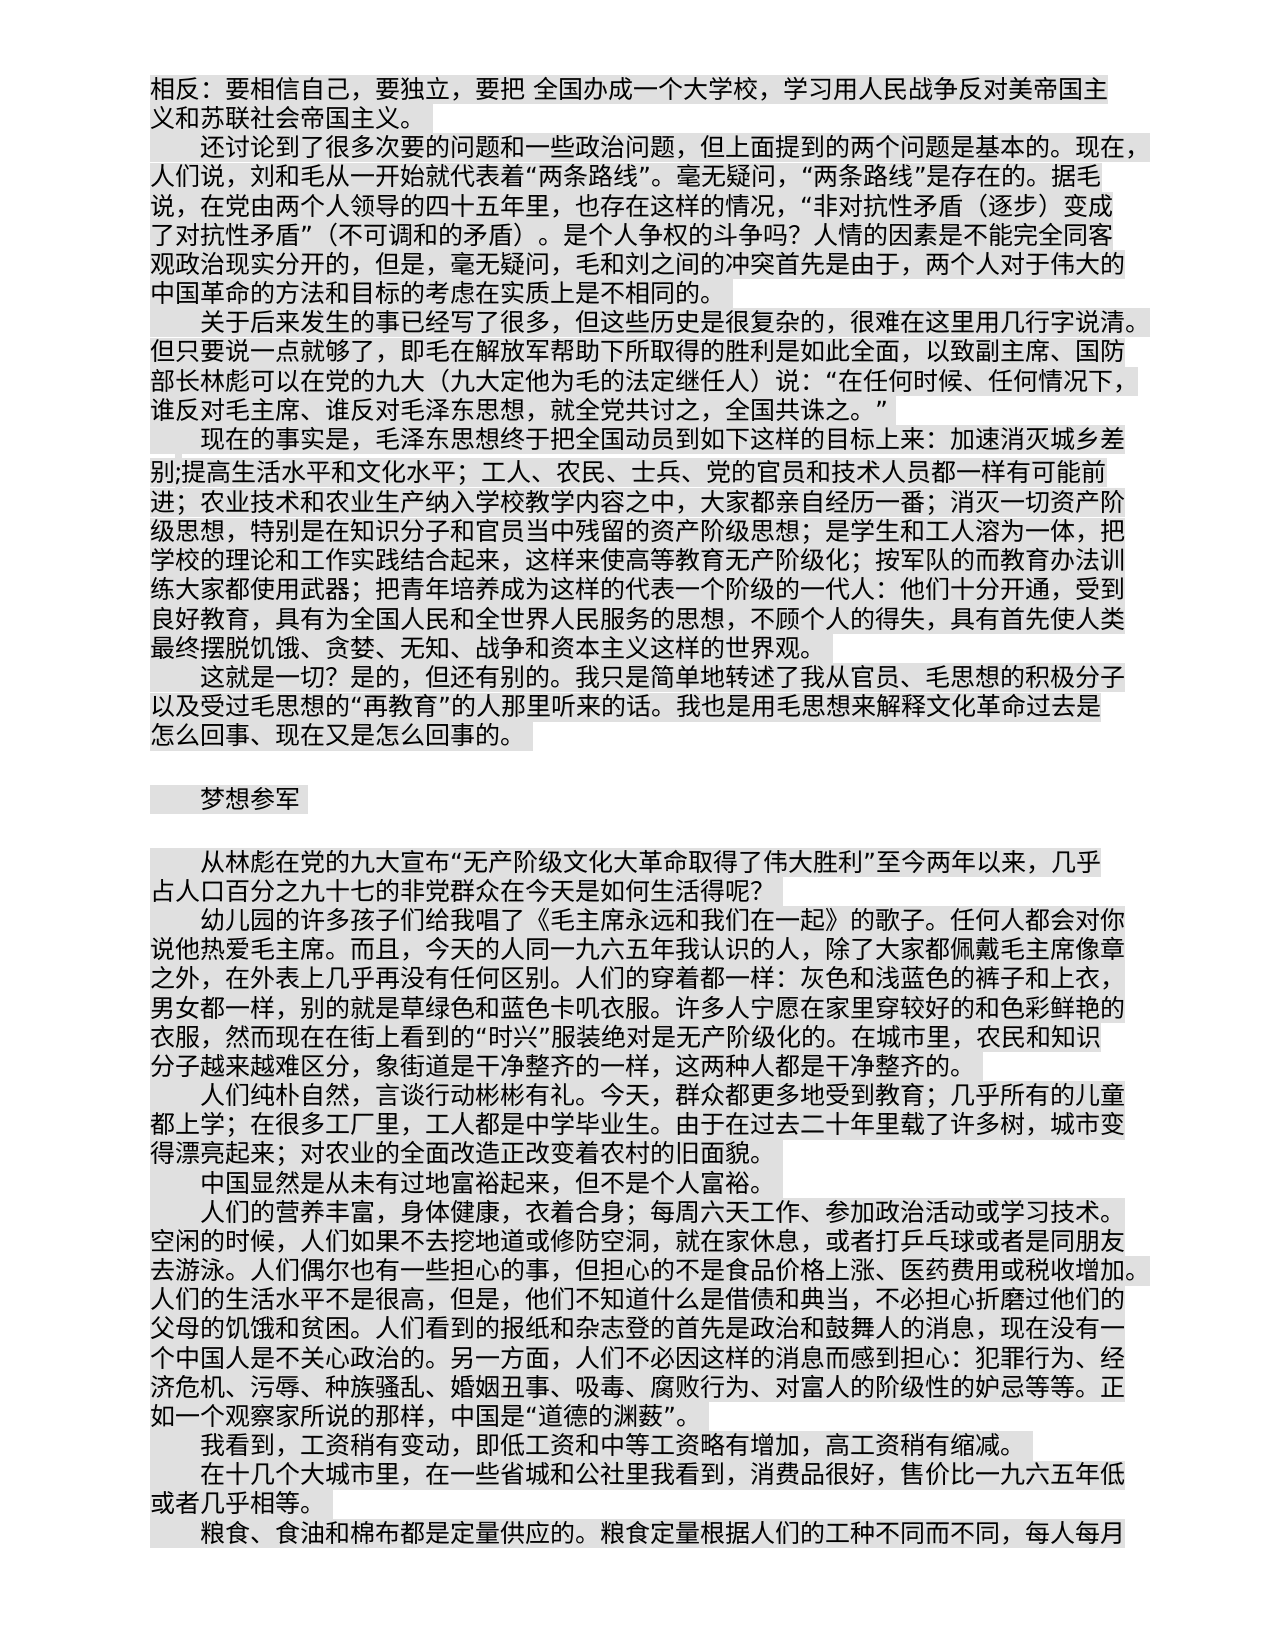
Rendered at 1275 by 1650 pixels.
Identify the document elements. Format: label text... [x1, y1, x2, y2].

text TO 123 西行漫步作者埃德加·斯诺1970年訪問中國一年後，分別在美國及義大利發表文章。1972年作者過逝。 一九七一年四月十八日意大利《时代》周刊---同毛泽东的一次交谈 一九七一年四月三十日美国《生活》杂志--我们同毛泽东谈了话 兩篇文章毛沒有提到日本 ，如果你另有所本，請找出來來源，否則你就是造謠胡扯。 意大利《时代》周刊 同毛泽东的一次交谈 去年十月，我登上了天安门城楼，周恩来总理乎意料地来找我。几秒钟之后，我的妻子和我被介绍给了毛泽东，这发生在中国的中心，在人类四分之一的中心。在下面能容纳五十万人的大广场上，一个大标语牌上写着毛泽东一九七零年五月二十日声明中的一句话，这一声明保证中国坚决支持柬埔寨的西哈努克亲王反对郎诺和美国，坚决支持刚刚建立起来的印之人民反美联盟，毛的这句话是： “全世界人民团结起来，打败美国侵略者及其一切走狗！” 后来，在毛主席七十七寿辰那天，《人民日报》发表了我们在天安门上的照片，照片的说明中把我说成是“美国友好人士”。那天这家报纸在每天都刊登毛思想的右上角登了这样一句话，“全世界人民包括美国人民都是我们的朋友。” 毛总是注意把各国人民同其政府的政策区分开来，我对于自己能作为这一态度的一个象征而感到高兴。 主席同我紧紧握手表示欢迎。他比一九六五年我上一次看到他时瘦了些，但更精神了，正是在那时，他正要采取他的政治生涯中也许是最勇敢的决定，但这一点我是现在才知道的。 主席简短地向我谈了一九六七年的几乎是无政府状态的情况，同时我们一起看那些为庆祝国庆准备的生动的彩车，真是五彩缤纷，形象动人！重点是中国的生产和备战。到处都有穿军装的人，但是，可以看到的为数不多的武器是民兵队伍手里的武器，其中有很多姑娘，头上梳着辫子。颂扬毛的著作的生动的画面一个接一个，但首先是涉及工厂、公社、文化事业和军事生活的画面。全身塑像和半身像，有的很大，重现了站在我身边的这位人物、这位领袖、这位第二次的解放即文化上的解放的创议人的形象。这第二次的解放是为了使革命象原来的那样纯洁，是为了让空前广泛的群众参加到革命中来。 在我们面前通过的游行队伍喊着，毛主席万岁，毛主席万岁，毛主席万万岁！很多青年人的眼里饱含着热泪。 我不由得指着这怀着崇拜心情的游行队伍问毛： “您觉得所有这些怎么样？您的印象如何？” 主席微露嗔色，摇摇头，又说“很好”，但看来他不是十分满意的。这是什么意思？又过来一些游行的人把我们的谈话打断了，使他没有能回答我的问话。只是在经过几周之后，在一次长时间的谈话中，我重新提出这一问题时，毛才非常坦率地向我谈到，个人崇拜是“讨嫌”的。我这才发现，在十月的那天，他的反应并不是赞成那些成千上万双手里拿着用来赞扬毛语录的画面、旗子和鲜花的。 问题仍然是重建党和重建国家的领导机构。据周恩来说，原来的党员恢复组织生活得占百分之九十五，而很多很有经验的干部正在等待重新任命职务。 当然，党的核心形式上在一九六九年四月就已经建立起来，那时，九大选出了新的中央委员会。但是，那时大量的老干部还在公社或者五-七干校（毛发出有关指示的日子）劳动。最严重的情况是，他们还得等待“解放”，还要令人满意地完成“斗、批、改”的三个阶段才能得到解放。另外一些干部被送去进行正常的思想教育，这是所有的党员都应该定期接受的教育。 同时，从家庭开始对新宪法进行全国性的讨论，新宪法号召要提高警惕，要进行群众性的大批判。新宪法的通过同第四届人大召开将一起使文化大革命达到最高峰。新宪法说中国是“中国共产党领导的”“无产阶级专政的社会主义国家”。七月一日将庆祝中国共产党的五十周年，那时，通过在形式上重建省委——这是“改”的象征————以及全国团结，政权的恢复，重建工作将完成。 “走资派”刘接受挑战 一九六六年党瘫痪到最严重程度时，重建的进程是很困难很艰巨的，那时，文化革命发展到了摧毁党的地步。 为什么这样强大的党的创建者和公认的天才领袖要“断然粉碎这个党”呢？这不是毛原来的打算，他只是要把“一小撮”人清除出权力结构。但是，最后触及到了很多高级领导人和毛的一些最老的同事。为首的是刘少奇，他是党的第一副主席，国家主席。 毛泽东永远是党的主席，刘是他的第一“副主席”。但是，一九六四年，毛失去了对他的“继任人”们组成的大部分机构，首先是国家机构的实际控制。比如，一九六五年，他甚至不能在北京的党报上发表一篇重要的文章，文章的目的是开始文化革命的宣传阶段。毛不得不以小册子的方式在上海发表它。 刘及其在中央委员会的盟友一直利用毛的名望利用国家、工会、党校、政治干部和官员来施展阴谋。确实，很多干部都认为自己是真正的毛泽东主义者，但是，刘以及同刘一样思想的那些同伙特别在一九五九到六一年的经济危机之后，在理论上利用了对毛的崇拜，在实际上侮辱了毛主义。他们不强调阶级斗争而只搞生产，他们只靠“专家”来提高技术水平，搞政治为经济权利和技术权利服务。他们主张扩大国家信贷（以及国家债务），而不是“大跃进”，不是以积极的劳动的思想热情来作资本。 在讨论后来成为毛的文化革命的纲领的文件时最后摊牌了。在一次决定性的冲突中，刘顽固地反对毛的第一点、也是最基本的一点：“斗垮走资本主义道路的当权派，批判资产阶级的反动学术“权威””，批判资产阶级和一切剥削阶级的意识形态，改革教育，改革文艺，改革一切不适应社会主义经济基础的上层建筑……” 刘面临的一个选择：要么粉碎自己的机构，要么进行较量。他没有放弃挑战。一九六五年一月二十五日，而不是在此之前，毛决定，刘必须下台。至少是一个高级负责人对我谈了这一点。 毛认为，人民和党员群众虽然是站在他的一边的，但被阴险的反对派引上了邪路。青年必须经历更深刻的第二次革命，接受教育，必须在斗争中接受锻炼，通过深入学习毛的教导重新获得生气。他希望恢复已经丧失的延安时代（一九三七——四七年）的精神，那时，一种平等的思想主宰那个时代，那时，毛的思想和党的首脑们教育党员们去争取最后的胜利。 应当有一种高于一切的思想，这就是毛的教导。这就意味着，高度集中，精简机构，相信群众的积极性和创造性，使城里人学会当农民，优先满足占人口百分之八十的农民的要求，农民自己用本身劳动创造的财富来进行集体投资，取消资产阶级的一切影响。换句话说，毛要的事，他的革命生涯的经历，以及必然的一切结果，让新的一代也来经历一番。 训练大家使用武器 因此，毛的信念所提出的第一个问题就是，党正沿着（苏联）修正主义的道路走向资本主义，正在出现一个新的特权阶层，一个掌权的官僚阶层，一个脱离人民的官吏阶层。第二个问题是同第一个问题密切联系的，即刘少奇妄图提出以妥协来解决中苏之间的僵局的问题。从一九六五年起，美国对北越的进攻出现了把战争扩大到中国的危险。刘要派一个中国代表团参加一九六六年召开的苏共二十三大，目的是恢复中苏联盟。毛的态度恰恰相反：要相信自己，要独立，要把 全国办成一个大学校，学习用人民战争反对美帝国主义和苏联社会帝国主义。 还讨论到了很多次要的问题和一些政治问题，但上面提到的两个问题是基本的。现在，人们说，刘和毛从一开始就代表着“两条路线”。毫无疑问，“两条路线”是存在的。据毛说，在党由两个人领导的四十五年里，也存在这样的情况，“非对抗性矛盾（逐步）变成了对抗性矛盾”（不可调和的矛盾）。是个人争权的斗争吗？人情的因素是不能完全同客观政治现实分开的，但是，毫无疑问，毛和刘之间的冲突首先是由于，两个人对于伟大的中国革命的方法和目标的考虑在实质上是不相同的。 关于后来发生的事已经写了很多，但这些历史是很复杂的，很难在这里用几行字说清。但只要说一点就够了，即毛在解放军帮助下所取得的胜利是如此全面，以致副主席、国防部长林彪可以在党的九大（九大定他为毛的法定继任人）说：“在任何时候、任何情况下，谁反对毛主席、谁反对毛泽东思想，就全党共讨之，全国共诛之。” 现在的事实是，毛泽东思想终于把全国动员到如下这样的目标上来：加速消灭城乡差别;提高生活水平和文化水平；工人、农民、士兵、党的官员和技术人员都一样有可能前进；农业技术和农业生产纳入学校教学内容之中，大家都亲自经历一番；消灭一切资产阶级思想，特别是在知识分子和官员当中残留的资产阶级思想；是学生和工人溶为一体，把学校的理论和工作实践结合起来，这样来使高等教育无产阶级化；按军队的而教育办法训练大家都使用武器；把青年培养成为这样的代表一个阶级的一代人：他们十分开通，受到良好教育，具有为全国人民和全世界人民服务的思想，不顾个人的得失，具有首先使人类最终摆脱饥饿、贪婪、无知、战争和资本主义这样的世界观。 这就是一切？是的，但还有别的。我只是简单地转述了我从官员、毛思想的积极分子以及受过毛思想的“再教育”的人那里听来的话。我也是用毛思想来解释文化革命过去是怎么回事、现在又是怎么回事的。 梦想参军 从林彪在党的九大宣布“无产阶级文化大革命取得了伟大胜利”至今两年以来，几乎占人口百分之九十七的非党群众在今天是如何生活得呢？ 幼儿园的许多孩子们给我唱了《毛主席永远和我们在一起》的歌子。任何人都会对你说他热爱毛主席。而且，今天的人同一九六五年我认识的人，除了大家都佩戴毛主席像章之外，在外表上几乎再没有任何区别。人们的穿着都一样：灰色和浅蓝色的裤子和上衣，男女都一样，别的就是草绿色和蓝色卡叽衣服。许多人宁愿在家里穿较好的和色彩鲜艳的衣服，然而现在在街上看到的“时兴”服装绝对是无产阶级化的。在城市里，农民和知识分子越来越难区分，象街道是干净整齐的一样，这两种人都是干净整齐的。 人们纯朴自然，言谈行动彬彬有礼。今天，群众都更多地受到教育；几乎所有的儿童都上学；在很多工厂里，工人都是中学毕业生。由于在过去二十年里载了许多树，城市变得漂亮起来；对农业的全面改造正改变着农村的旧面貌。 中国显然是从未有过地富裕起来，但不是个人富裕。 人们的营养丰富，身体健康，衣着合身；每周六天工作、参加政治活动或学习技术。空闲的时候，人们如果不去挖地道或修防空洞，就在家休息，或者打乒乓球或者是同朋友去游泳。人们偶尔也有一些担心的事，但担心的不是食品价格上涨、医药费用或税收增加。人们的生活水平不是很高，但是，他们不知道什么是借债和典当，不必担心折磨过他们的父母的饥饿和贫困。人们看到的报纸和杂志登的首先是政治和鼓舞人的消息，现在没有一个中国人是不关心政治的。另一方面，人们不必因这样的消息而感到担心：犯罪行为、经济危机、污辱、种族骚乱、婚姻丑事、吸毒、腐败行为、对富人的阶级性的妒忌等等。正如一个观察家所说的那样，中国是“道德的渊薮”。 我看到，工资稍有变动，即低工资和中等工资略有增加，高工资稍有缩减。 在十几个大城市里，在一些省城和公社里我看到，消费品很好，售价比一九六五年低或者几乎相等。 粮食、食油和棉布都是定量供应的。粮食定量根据人们的工种不同而不同，每人每月的定量在十三公斤到二十公斤之间，再加上目前供应充足的副食品，这是足够的了。中国是世界上生产棉纺品最多的国家，但这是在国际市场上的地位，在国内每人配给五米半棉布。相反，合成纤维品是随便购买的，因而需求量也就很大。食油的定量平均起来可以足够一家人的需要。除此以外，所有的消费品都是随便购买的。我没有看到私人汽车有所增加，为此，城市和铁路运输良好。交通费极低。 普通人一家也许至少有一辆自行车（农民也是如此）。有很多类型的住房，但一般说来都比过去的好（在农村，农民有自己的房屋，不必交房钱）。工厂工人的医疗费用食油他们的组织支付的。医药的售价比起西方国家的售价来简直可以说是不必花钱，避孕药是免费供应的。 除了这一切以外，只要对文化革命进行比较深刻的分析就可能充分地估价中国人民的生活方式。文化革命的效果在工厂、农村的公社、教育、医疗卫生、各种类型的文化活动和军队等方面的组织及政治改变当中是特别显著的。今天，青年的最大的想望是能参加海、陆、空军，但只有少数人被挑选上。 ----------------------------------------------------------- 美国《生活》杂志 毛泽东的一次交谈 毛泽东主席在去年十二月十八日在北京同我进行的一次长达五小时的谈话中，表述了他对中美关系、中俄关系和对外关系方面的其他一些问题以及对无产阶级文化大革命及其后果的一些看法。 主席批评了对毛“个人崇拜”的专讲形式的做法，解释了为什么在文化革命期间曾有必要采取这种讨嫌的做法，并且预言这种做法将逐渐改变。他说，人民共和国政府不久将让能代表美国广泛的政界和新闻舆论界的右、中、左三方面的一些人访问中国。他谈到赞成同美国最高级官员（包括尼克松先生在内）开始进行谈话。他说他寄很大希望于美国人民，认为美国人民将是一只有益于世界的潜在力量。 毛主席强调说，他不希望进行接见记者式的谈话。我们进行的是一次交谈。但是，只是在最近我才能够证实他不反对在不直接引用原话的情况下发表他的某些意见。 那是在清晨。我们共进了早餐，一直谈到一点左右。 毛宽敞的书房里四面都是书架，书架上摆满了数以百计的中文书籍，其中也有少量的外文书籍。许多书中插着注有解释的、作书签用的纸条。大写字桌上高高地堆着报刊和手稿。这是正在从事写作的作家的工作室。通过宽敞的窗户，可以瞥见园景，据说主席亲自在园子里种植蔬菜和试种庄稼。 我们讨论了我写的关于我们上次一九六五年一月谈话的报道，在那篇报道中，我曾写道，他承认中国确有“个人崇拜”。因为我写了这一点，有些人曾批评过我。 他说，那些反对我在一九六七年和一九六八年重访中国的官员都属于一个极左集团的，这个集团曾一度夺了外交部的权，但是，他们都早就被全部清除了。毛继续说，在我们一九六五年进行谈话的时候，许多权力——各个省、各个地方党委内，特别是北京市党委内的宣传工作地权力——他都管不了了。正因为如此，他那时曾说过需要有更多的个人崇拜，以便鼓动群众去摧毁反毛的、党的官僚机构。 今天，情况不同了。主席说，所谓“四个伟大”——对毛本人的称号——“伟大的导师、伟大的领袖、伟大的统帅、伟大的舵手”讨嫌。总有一天要统统去掉。只剩下“TEACHER（导师 ）”这个词，就是教员。毛历来是当教员的，现在还是教员。甚至在他成为共产主义者之前，他就是长沙的一个小学教员。其他的称号一概辞去。 我说：“我常常想，不知道那些呼毛口号最响，挥动旗子最起劲的人，是不是——就象有些人所说的——在打着红旗反红旗。” 毛点点头。他说，这些人分三种。一种是真心实意的。第二种是随大流的——因为别人喊“万岁”，他们也跟着喊。第三种人是伪君子。我（按：指斯诺）没有受这一套的骗是对的。 我说：“我记得，就是你一九四九年进北京之前，中央委员会通过了一个决议——据说是根据你的建议——禁止用任何人的名字来命名街道、城市或地方。” 他说，是的，他们避免了这种做法；但是，其他的崇拜形式出现了。有那么多的标语、画像和石膏像。红卫兵坚持说，如果你周围没有这些东西，你就是反毛。在过去几年中，有必要搞点个人崇拜。现在没有这种必要了，应当降温了。 他接着说，但是，难道美国人就没有自己的个人崇拜吗？各个州的州长、各届总统和内阁各个成员没有 一些人去崇拜他，他怎么能干下去呢？总是有人希望受人崇拜，也总有人愿意崇拜别人。他问我说，如果没有人读你的书和文章，你会高兴吗？总要有点个人崇拜嘛。 毛主席对这种有关神和上帝的现象——人需要被人崇拜，也需要崇拜被人——显然考虑过很多。在以前的访问中，他曾详细谈过这个问题。 我说：“伏尔泰曾写道，如果没有上帝，人类也必须造一个。在那个时代，如果他表示他是一个彻底的无神论者，他就可能掉脑袋。” 毛同意，许多人因为说了比这要轻得多的话就掉了脑袋。 我说：“自那时以来我们已经取得了一些进步。人类已经在一些事情上改变了上帝的观点。其中一件事就是节制生育，在这个问题上，中国现在同五年前或者十年以前比较起来有了很大的变化。” 他说，没有。说我（按：斯诺）受人欺骗了。在乡下，妇女仍然想要男孩。如果第一个和第二个孩子都是女孩，她还想再生一个。如果生了第三个，还是个女孩，这位母亲还想再生。很快就生了九个。这位母亲已经四十五岁左右了，她最后只好决定就这样算了。这种态度必须改变，但是需要时间。在美国情况也许一样吧？ 主席说，要男女完全平等，现在不可能。但是在中国人和美国人之间无需有偏见。可以相互尊重和平等。他说他寄很大希望于这两国人民。 如果苏联不行，那么他将寄希望于美国人民。单是美国就有两亿多人口。生产已经高于各个国家，教育普及。他将高兴看到在那里出现一个党来领导革命，虽然他并不预料在最近的将来就会出现。 他说，同时，外交部正在研究让美国人左、中、右都来访问中国。是否应当让代表垄断资本家的尼克松这样的右派来呢？应当欢迎他来，因为，据毛解释说，目前中美两国之间的问题要跟尼克松解决。毛将高兴同他谈，他当做旅行者也行，当作总统也行。 他说，遗撼的是我（按：指斯诺）代表不了美国；我不是一个垄断资本家。我能够解决台湾问题吗？何必那么僵着？蒋介石还没有死。但是台湾关尼克松什么事？这个问题是杜鲁门和艾奇逊搞的。 有一点提一下也许是适宜的——这并不是我同毛主席谈话内容的一部分——这就是：在北京的外国外交官去年了解到，某些中国人当时正在转达华盛顿给中国政府的信。这种联系旨在向中国领导人说明尼克松先生对亚洲的“新看法”。据说，尼克松坚决要尽快撤出越南，谋求通过谈判由国际保证东南亚的独立；通过弄清台湾问题结束中美关系的僵局，使这个人民共和国进入联合国并同美国建立外交关系。一九七零年有两个重要的法国人来过中国。第一个是计划部长安德烈-贝当古，第二个是戴高乐政权时的总理莫里斯-顾夫-德姆维尔。莫-顾夫-德姆维尔为戴高乐将军访华作好了安排，这次访问本来是准备在今年进行的。我自权威方面获悉，尼克松先生最早是向戴高乐将军透露他打算谋求同中国取得真正的缓和的。有些人当时曾预料戴高乐在访问时将在促成中美认真交谈方面起关键的作用。他的死使这一点未能实现。毛主席给戴高乐夫人的对这位将军的唁电，据人们所知，是自从罗斯福去世以来他对任何非共产党政治家的唯一的一次赞扬。 与此同时，其他外交官很活跃。一位已经访唔过一次尼克松总统的欧洲国家驻北京使团团长于去年十二月再次来到华盛顿。他绕过国务院跑到白宫去举行会谈，于一月间回到中国。我在二月间离北京前不久，曾自另一位绝对可靠的外交人士处获悉，白宫当时再次转达了一个信息，询问总统如果派一位私人代表前往同中国最高级领导人交谈，他将在中国首都受到怎样的接待。 我必须再次强调，上述背景情况中没有任何情况是毛泽东向我提供的。 在我们谈话的时候，主席再次向我追述说，教给中国人民进行革命的正是日本军国主义者。由于他们的侵略，他们激起了中国人民进行战斗，并且帮助了中国的社会主义取得统治地位。 我提到几天前西哈努克亲王曾对我说：“尼克松是毛泽东最好的代理人。他对柬埔寨炸得越凶，他就越使更多的人变成共产党人。他是他们最好的弹药运输人。”毛泽东同意说，是的，他喜欢那样的帮助。 我提醒他说，两个月前天安门广场举行“十一”游行时我同他的谈话的过程中，他曾告诉我，他“不满意目前的情况”。我请他解释他那番话的意思。 他回答说，文化大革命中有两件事他很不赞成。一个是讲假话。有人一面说要文斗，不要武斗，而实际上却在桌子下面踢人家一脚，然后把脚收回来。当被踢的那个人问他：“你为什么踢我啊”他又说：“我没有踢你啊，你看，我的脚不是还在这里吗？”毛说，这是讲假话。后来，文化大革命中的冲突发展成了打派仗——开始用长矛，后来用步枪，，又用迫击炮。外国人讲中国大乱，不是假话，是真的，武斗。 主席很不高兴的另一件事是虐待“俘虏”——即罢了官和接受再教育的党员和其他人。解放军的老办法——释放俘虏并发给路费回家，这曾使许多敌人士兵受到感化而志愿参加他们的队伍——常常被忽视了。 毛泽东最后说，如果一个人不讲真话，他怎么能到别人的信任呢？谁信任你啊？朋友之间也是这样。 我问道：“俄国人害怕中国人吗？” 他回答说，有人是这样说，但是他们为什么要害怕呢？中国的原子弹只有这么大（毛伸出他的小手指），而俄国的原子弹有那么大（他伸出他的拇指）。俄国和美国的原子弹加起来（他把两个拇指并在一起）有这么大。 但是 从长远的观点来看，俄国人害怕中国吗？ 他回答说，听说他们有点怕。即使一个人的房子里有几只老鼠，这个人也可能吓坏了，怕老鼠吃掉他的糖果。比如，中国挖防空洞，俄国人因而感到不安。但是如果中国人钻防空洞，他们怎么能够打别人呢？ 至于意识形态问题，是谁打了第一枪呢？俄国人叫中国人教条主义，后来中国人叫俄国人修正主义。中国发表了俄国人的批评文章，但是俄国人不敢发表中国的批评文章。后来他们派了一些古巴人，随后又派了罗马尼亚人去要求中国人停止公开论战。毛说，那不行。如果必要的话，要争论一万年。后来柯西金本人来了。他们会谈后，毛对他说，他将减少一千年，但是不能再减了。 他说，俄国人瞧不起中国人，也瞧不起许多国家的人民。他们以为，只要他们一句话，大家就都会听从。 他们不相信也有不听的，其中一个就是鄙人。尽管中俄意识形态的分歧现在是不可调和的（正如他们在柬埔寨问题上采取互相矛盾的政策所表明的那样），但是他们最终还是可以解决他们国家之间的问题的。 毛主席再次提到美国说，中国应该学美国把责任和财富分散到五十个州的那种发展办法。中央政府不能什么事都干。中国必须依靠地区和地方的积极性。 通过这次和其他几次非正式的交谈，我相信，在今后的中美会谈中，毛主席一定会坚持那些指导中国全部对外政策、中国在意识形态方面和对世界的看法以及中国的地区政策的基本原则。另一方面，我也相信，在国际紧张局势得以缓和以后，中国将谋求同欢迎它充分参加世界事务的一切友好国家和敌对国家中的一切友好人民进行合作。 ------------------ 另外 在1937年出版的西行漫記裡毛談到抗日戰爭，這是在日本侵華全面戰爭的前一年。 三 论抗日战争 “这一切以及其他的因素，是决定战争的条件，使我们可以对日本的堡垒和战略根据地作最后的决定性的攻击，将日本占领军赶出中国。 “至于军火，日本不能夺取我们内地的兵工厂，而这是仅够供给中国军队用许多年的；他们也不能阻止我们从他们自己手中夺取大量的武器和军火。红军就是用这种方法从国民党手中来装备它现在的部队的：九年以来，国民党成了我们的‘军火运输队’。如果全中国人民联合起来抗日，那末，运用这种战术来取得我们的军火的可能性就更加无限了！ 我问：“你认为这样的战争要打多久？” 答：“那就是坚决地、断然地坚持对日本侵略进行抗战。此外，它还要求遵守我们在呼吁建立民主共和国和国防政府的宣言中所提出的各点。” “这并不是说要放弃战略要冲，只要认为有利，战略要冲还是应该用阵地战来保卫的。但中心战略却比必须是运动战，而着重依靠游击队战术。深垒战必须利用，但这在战略上只是辅助的和次要的。” 我突然想起第二天早上八点有一个约会要参观红军大学——要考察中国共产党人抗日情绪的“诚意”，这个地方大概是最合适不过了。 问：“在实际上，苏维埃政府和红军怎样才能跟国民党军队合作抗日呢？在对外战争中，所有的中国军队，是必须放在统一指挥之下的。如果最高军事会议有红军代表，红军是否愿意遵守它的政治和军事的决定？” 这样的人会是真的在认真地考虑战争吗？ 问：“一旦发生中日战争，你想日本会不会发生革命呢？” 白崇禧、李宗仁、韩复榘、胡宗南、陈诚、张学良、冯玉祥和蔡廷锴都似乎相信：中国战胜日本的唯一希望，最终必须依靠把大军分成机动部队，进行优势的运动战，并且在广大的游击区域中要有能力维持持久的防御，这样先在经济上，后在军事上慢慢拖垮日本。这至少就是他们的理论。 “必须记住，这次战争是在中国境内打的。这就是说日本人受到敌视他们的中国人民的完全包围。日本人的全部给养不得不靠从外面运进来，并且还要加以保护，在各交通线都要重兵驻守，同时在东三省和日本的基地也必须重兵驻守。 答：“是的。只要它是真正抗日的，我们的政府将全心全意遵守这样一个会议的决定。” “你认为在什么条件下，中国人民才能够消耗和打败日本的军队？”我问。 答：“战略应该是一种在一条很长的、流动的、不定的战线上进行运９９ｌｉｂ•ｎｅｔ动战的战略，战略的成功完全要靠在地形险阻的地方保持高度机动性，其特点是进攻和退却都要迅速，集中和分散都要迅速。这将是一种大规模的运动战，而不是深壕、重兵和坚垒的单纯阵地战。我们的战略和战术必须依作战的地形来决定，而这就决定了运动战。 “除了中国正规军之外，我们还应在农民中创建、指导并且在政治上和军事上武装大量的游击队。东三省的这种类型的抗日义勇军的成绩，只不过是全国革命农民中可以动员起来的潜在抵抗力量的极小表现。只要有适当的领导和组织，这种队伍可以弄得日本人一天二十四小时疲于奔命，愁得要死。 “战争的进行中使中国有可能夺获许多日本的俘虏、武器、弹药、战争机器，等等。到了某个时候，我们就越来越可以跟日本军队作阵地战，利用堡垒和深壕了，因为随着战争的进展，抗日军队的技术装备一定会大大的改善，而且还有与外国的重大援助而加强起来。在占领中国的长期负担的重压下，日本的经济是要崩溃的；在无数次胜负不决的战役的考验下，日本军队的士气是要涣散的。当日本帝国主义的浪潮在中国抗战的暗礁上冲散了以后，中国革命人民中潜藏的大量人力，却还可以输送无数为自己的自由而战斗的战士到前线来。 时间已经过了早晨两点，我精疲力尽，但在毛泽东的苍白有点发黄的脸上，我却找不出一些疲倦的表示。在吴亮平翻译和我纪录的时候，它一忽儿在两个小房间之间来回踱步，一忽儿坐下来，一忽儿躺下来，一忽儿倚着桌子读一叠报告。毛夫人也还没有睡。忽然间，他们两个都俯过身去，看到一只飞娥在蜡烛旁边奄奄一息地死去，高兴得叫起来。这确是一支很可爱的小东西，翅膀是淡淡的苹果绿，边上有一条橘黄色和玫瑰色的彩纹。毛泽东打开一本书，把这片彩色的薄纱般的羽翼夹了进去。 “在抗日战争中，中国人民会有比红军对国民党斗争时候所能利用的更大的有利条件。中国是一个很大的国家，只要还有一寸的土地没有在侵略者刺刀的下面，它就不能说是被征服。就算日本占领了一大部分中国，一块有一万万，或者甚至二万万人口的地方，要打败我们，也还差得很远。我们仍旧有很大的力量来抵抗日本军阀，而且在整个战争中，他们还得不断打一场激烈的后卫战。 “有许多人以为一旦日本占领了沿海的几个战略要冲而实行封锁以后，中国就将不可能继续对日抗战了。这是胡说。我们只要看看红军的历史，就可以驳倒这种看法。在有些时候，我们的力量在数量上要比国民党的军队少十倍或二十倍，他们在装备上也胜过我们。他们 http://www.99lib.net 的经济资源超过我们好几倍，他们还得到外界物资上的援助。可是，为什么红军还能节节获胜，它不仅能够存在到今天，而且还能增加它的力量？ 答：“日本的革命不仅是可能的，而且是一定的。在日军一遭到严重的失败，革命就不可避免地马上要开始发生了。” 问：“怎样才能最好的武装人民、组织人民和训练人民来参加这样的战争？” 问：“中国人民的当前任务是夺回丢给日本帝国主义的全部失地，还是只将日本赶出华北和长城以北的中国领土？” 毛泽东继续说：“从地理方面来说，战场是这样的广大，因此我们有可能以最大的效率来进行运动战，这对像日本这样行动缓慢的战争机器有致命的效果，因为它为了对付后方的袭击，不得不小心翼翼地摸索着前进。如果在一条狭隘的战线上集中重兵、竭力防御一二处要镇，那就完全丢掉了我们地理上和经济组织上的战术有利条件，而重蹈阿比希尼亚的覆辙。我们的战略和战术应该注意避免在战争初期阶段进行大决战，而应该逐步打击敌军有生力量的士气、斗志和军事效率。 一九三六年七月十六日，我坐在毛泽东住处里面一条没有靠背的方凳上。时间已过了晚上九点，“熄灯号”已经吹过，几乎所有的灯火已经熄灭。毛泽东家里的天花板和墙壁，都是从岩石中凿出来的；下面则是砖块地。窗户也是从岩石中凿出的，半窗里挂着一幅布窗帘，我们前面是一张没有上油漆的方桌，铺了一块清洁的红毡，蜡烛在上面毕剥着火花。毛夫人在隔壁房间里，把那天从水果贩子那里买来的野桃子制成蜜饯。毛泽东交叉着腿坐在从岩石中凿成的一个很深的壁龛里，吸着一支前门牌香烟。 问：“你对这样一场战争在军事上和政治上的可能发展趋势有怎么样的看法？” 这里不妨插一句，就是这种战略一般来说似乎也颇得非共产党的中国军事领导人的普遍赞成。南京由于有一支全部靠输入的空军，固然有了一支虽然开支浩大然而力量可观的对内进行镇压的力量，但大部分的专家，对于它在对外战争中的长期价值，却并不存在怎样的幻想。空军和中央军的这种机械化，有许多人甚至视为是化费不赀的玩具，认为在战争初期时肯定有令人感到意外的效果和辅助性的防御作用，但在最初几个星期后，就不能维持主动的作用，因为中国几乎完全没有基本军事工业，足以维持和补充空军或现代战争中任何其他高度技术化的部队。 九*九*藏*书*网答：“是的。我们的军队当然不会开入抗日军队所驻扎的任何区域的——我们在过去也不曾这样做过。红军决不会乘机利用战时的情势。” 问：“在这次‘解放战争’中，你看应该主要采取怎样的战略和战术？” “我们将欢迎并优待被我们俘获的和解除武装的日本官兵。我们不会杀他们。我们将对兄弟一般的对待他们。我们对于日本无产阶级的士兵并无冲突，我们要用一切方法使他们站起来，反对他们本国的法西斯压迫者。我们的口号是：‘联合起来反对共同的压迫者法西斯头子！’。反法西斯的日本士兵是我们的朋友，我们的目标是不矛盾的。” “阿比希尼亚的错误，除了内部政治上的弱点以外，就是在于他们想保有一条纵深战线，使得法西斯便于轰炸，便于放毒气，便于将技术上较强的战争机器对不机动的集中兵力进行袭击，使得自己受到致命的有机伤害。 “我们相信中国人民一旦有了他们自己的政府，开始抗战，需要跟苏联以及其他友邦建立友好联盟时，苏联一定将首先来和我们握手。反对日本帝国主义的斗争，是全世界的事，苏联既是世界的一部分，它同英、美一样不能保持中立。” 他回答说：“三个条件可以保证我们的成功：第一、中国结成抗日民族统一战线；第二、全世界结成反日统一战线；第三、目前在日本帝国主义势力下受苦的被压迫各国人民采取革命行动。在这三个条件中，主要条件是中国人民自己的团结。” 答：“人民必须有组织自己和武装自己的权利。这种自由，蒋介石在过去是不肯给予他们的。但这种压制可并没有完全成功——譬如就红军的情形来说，就是如此。还有，北平、上海和其它各地虽有严重的镇压，但是学生却仍开始把自己组织起来，有了政治上的准备。但是学生和革命的反日群众还没有获得他们的自由，还不能动员起来，加以训练和武装。反过来，当人民大众获得了经济的、社会的和政治的自由，他们的力量就将千百倍的增强，全国人民的真正力量就将显示出来。 毛答：“这要看中国人民的民族统一战线的力量，要看中国和日本国内的许多的决定性因素，要看国际对华援助的程度以及日本内部革命发展的速度而定。如果中国人民的民族统一战线是极其一致的，如果上下左右都是有效地组织起来的，如果那些认识到日本帝国主义对自身利益威胁的各国政府给予中国的国际援助是大量的，如果日本国内很快发生革命，那末这次战争就会很短，很快就可以得到胜利。但是，如果这些条件不能实现，那末战争会是很长久的，但到最后，日本还是要被打败，只不过牺牲重大，全世界都要经历一个痛苦的时期。”99lib•net 问：“共产党对于这样合作的交换条件是什么？” 答：“中国的当前任务是收复全部失地，不仅仅是保卫我们长城以南的主权。这就是说，东三省是必须收复的。但我们并没有将朝鲜包括在内。不过，在我们恢复了中国失地的独立以后，如果朝鲜人要想挣脱日帝国主义的锁链，我们对他们的独立斗争将加以热情的援助。对于台湾也是如此。至于内蒙古，那是汉人和蒙人合居的地方，我们一定要把日本从那里赶出去，帮助内蒙古建立一个自治的政府。” “答案就是，红军和苏维埃政府已在他们区域内的全体人民中，造成了一种磐石般的团结，因为苏区中的每一个人，都准备为他的政府反抗压迫者而战，因为每一个人都是志愿的、自觉的，为着他本身的利益和他认为正确的信仰而战。第二，在苏区的斗争中，人民是由有能力、有力量和有决心的人领导的，他们对于自己的战略上、政治上、经济上以及军事上的需要，都有着深切的了解。红军获得了许多次的胜利——当开始的时候，有决心的革命家手中只握着几十支步枪——因为它在人民中有坚实的基础，能够从老百姓方面甚至从白军方面吸引许多朋友。敌人在军事上强过我们不知多少倍，但在政治上，它却是无法动弹的。 “是的。如果别的帝国主义国家不象日本这样的行动，而且如果中国打败了日本，那就意味着中国人民大众是觉醒了，动员了起来，而且确立了他们的独立。因此，帝国主义这个主要问题也就解决了。” “因此，文体中心点又要归结到全中国人民的动员和团结，统一战线的建立，这就是共产党从一九三二年以来所一直主张的。” 问：“你想苏俄和外蒙古是否会卷入这场战争，是否会来帮助中国？在怎样的情势之下，才有这种可能？” 我在搜集材料上多亏吴亮平给我许多的帮助。他是蒋介石在浙江的故乡奉化一个大地主的儿子。几年以前，因为他那显然有野心的父亲要叫他和蒋总司令的一个亲戚订婚，他就从家里逃出。吴是上海大复大学的毕业生。在上海，帕特·吉文斯曾经逮捕他，使他在华德路监牢里关了两年。他曾经留学法国、英国和苏联，二十六岁，因为作为一个共产党努力工作，领到了制服、住所和食物---后者主要是小米和面条。 “从经济上说，九-九-藏-书-网中国当然不是统一的。但是中国经济的不平衡发展，在对经济高度集中的日本抗战的时候，也是有利的。譬如将上海跟中国其他部分隔绝，对于中国并不像将纽约跟美国其他部分隔绝这样的危害严重。而且，日本要使全中国陷于孤立是不可能的，日本从大陆的观点来看，仍是一个海国，它就不能封锁中国的西北、西南和西部。 答：“这里包含两个问题——外国的政策和中国军队的战略。现在，日本的大陆政策，谁都知道是已经确定的了。那些以为再牺牲一些中国主权，再作一些经济上、政治上或领土上的妥协让步，就可以阻止日本前进的人们，只不过是沉溺在乌托邦的幻想中。南京过去所采取的错误政策，就是根据这种的战略，我们只要看一看东亚的地图，就可知道结果是怎样了。不过我们已经知道，不仅是华北，连长江下游和我们南部的海港，都包括在日本的大陆计划里面。此外，也同样很清楚，日本的海军还想封锁中国海，夺取菲律宾、暹罗（泰国）、印度支那、马来亚和荷属东印度。一旦发生战争，日本必将把这些地方作为它的战略基地，割断英、法、美和中国的联系，独占南太平洋各个海面。这些行动都包括在日本海上战略计划中，我们已看到了这种计划。而且这种海上战略，是必将与日本陆上战略相配合的。 “红军经过自己的斗争，从军阀手中获得了自由，成为一支不可征服的力量。抗日义勇军，也同样的从日本压迫者的手中，获得了行动自由，武装了他们自己。中国人民如果加以训练起来、武装起来和组织起来，他们也一样可以成为一支不可战胜的力量。” 问：“红军是否同意，除了得到最高军事会议的允许或命令之外，不开入也不进攻国民党军队所驻扎的区域？” 答：“苏联当然也不是一个孤立的国家。它不能不顾远东的事态。它不能保持消极被动。它是坐视日本征服全中国，把中国作为进攻苏联的战略基地？还是帮助中国人民抵抗日本侵略者，争取独立，同俄国人民建立友好关系呢？我们认为俄国会采取后一条途径的。 毛泽东开始回答我提出关于共产党对日政策的第一个问题，我的问题是这样的：“如果日本被打败了而且被逐出了中国，你是不是以为‘外国帝国主义’这个大问题总的来说也就此解决了呢？” 坐在我旁边的是吴亮平，他是一位年轻的苏维埃“干部”，在我对毛泽东进行“正式”访问时担任译员。我把毛泽东对我所提出的问题的回答，用英文全部记下来，然后又译成了中文，由毛泽东改正，他对具体细节也必力求准确是有名的。靠着吴先生的帮助，这些访问再译成了英文，经过这样的反复，我相信这几节文字很少有报道的错误。 [150, 75, 1125, 1548]
